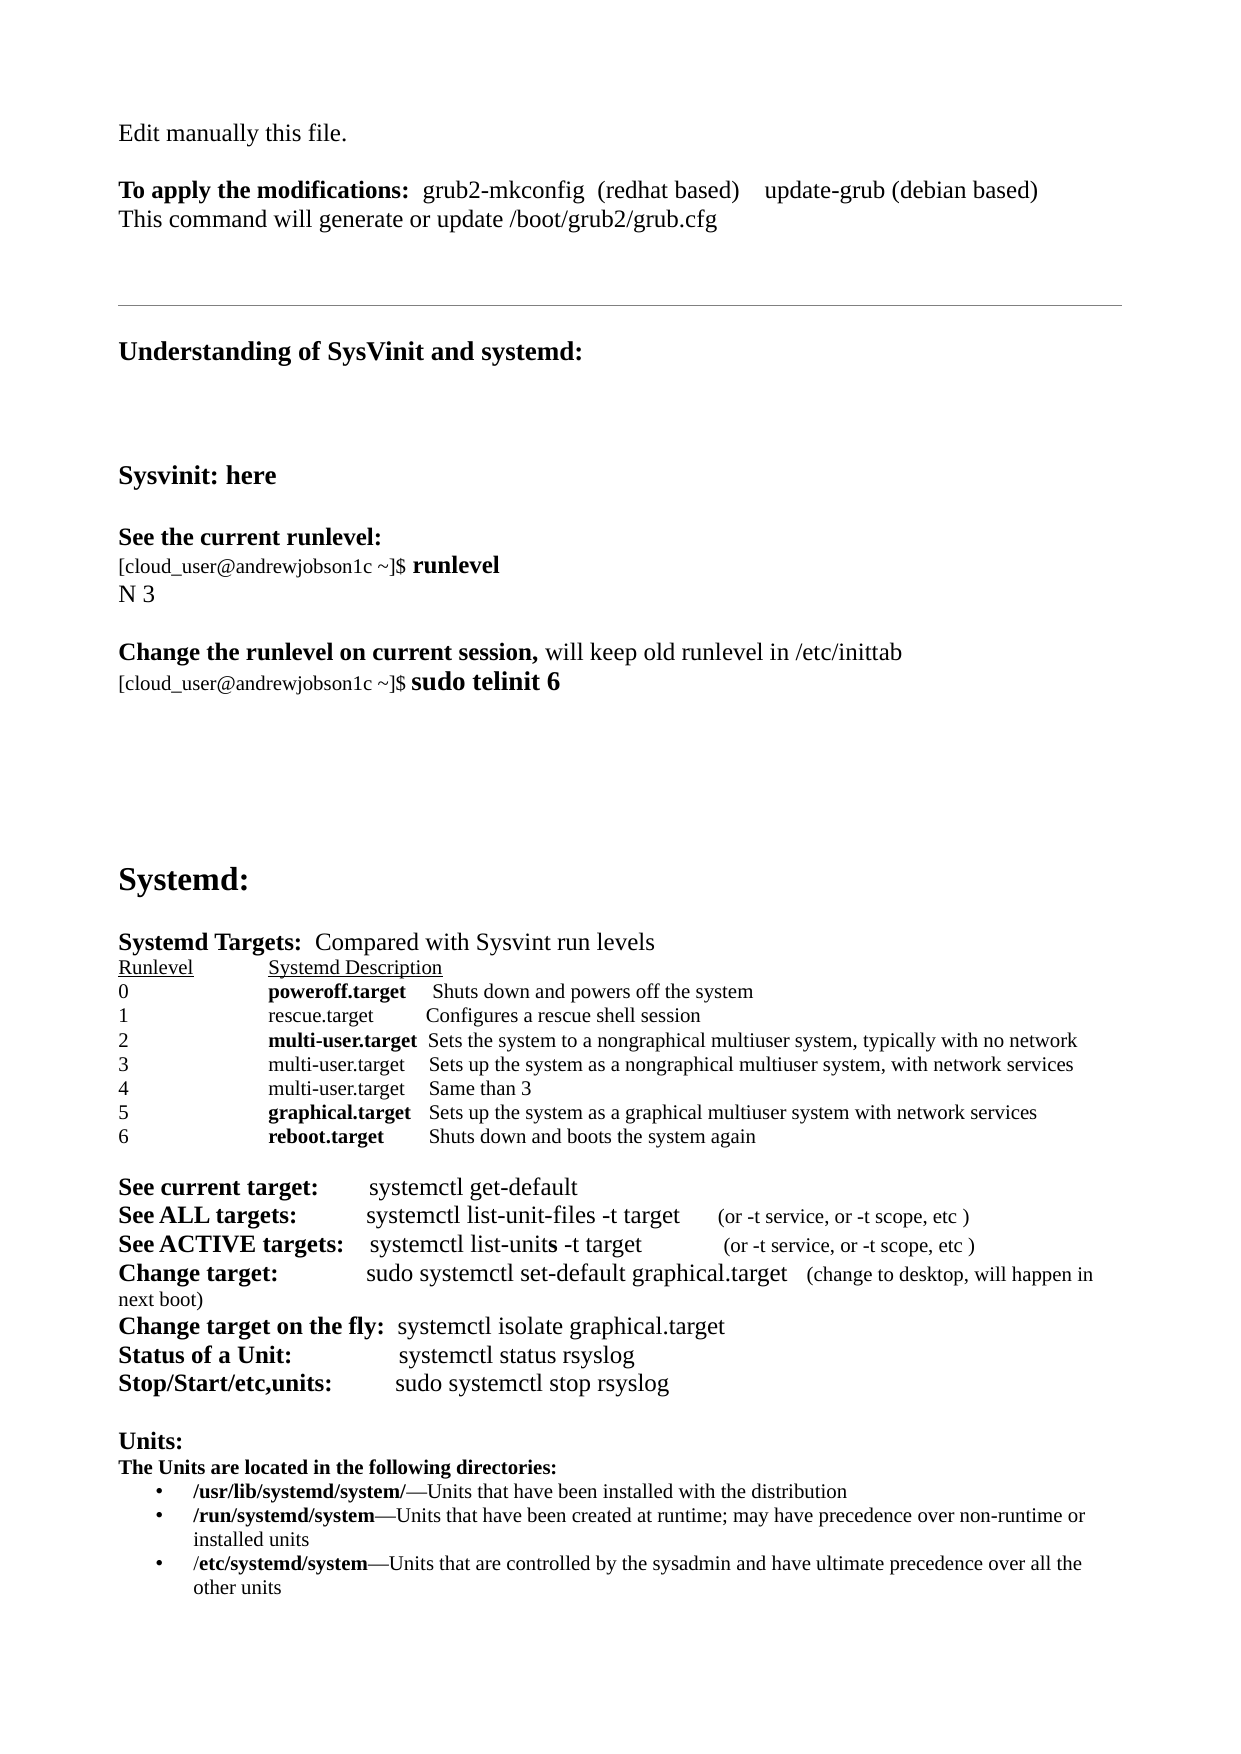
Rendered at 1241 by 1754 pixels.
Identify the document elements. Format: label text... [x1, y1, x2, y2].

text The Units are located in the following directories: [118, 1455, 1122, 1479]
text 2 multi-user.target Sets the system to a nongraphical multiuser system, typically with no network [118, 1027, 1122, 1052]
text Change target on the fly: systemctl isolate graphical.target [118, 1311, 1122, 1340]
text Stop/Start/etc,units: sudo systemctl stop rsyslog [118, 1368, 1122, 1397]
text 4 multi-user.target Same than 3 [118, 1076, 1122, 1100]
text This command will generate or update /boot/grub2/grub.cfg [118, 204, 1122, 233]
text See current target: systemctl get-default [118, 1172, 1122, 1201]
text Units: [118, 1426, 1122, 1455]
text Change the runlevel on current session, will keep old runlevel in /etc/inittab [118, 637, 1122, 665]
text 0 poweroff.target Shuts down and powers off the system [118, 979, 1122, 1003]
text Edit manually this file. [118, 118, 1122, 147]
text Change target: sudo systemctl set-default graphical.target (change to desktop, will happen in next boot) [118, 1258, 1122, 1311]
text Runlevel Systemd Description [118, 955, 1122, 979]
text [cloud_user@andrewjobson1c ~]$ runlevel [118, 550, 1122, 579]
text 3 multi-user.target Sets up the system as a nongraphical multiuser system, with network services [118, 1052, 1122, 1076]
text Status of a Unit: systemctl status rsyslog [118, 1340, 1122, 1368]
list /usr/lib/systemd/system/—Units that have been installed with the distribution [156, 1479, 1122, 1503]
list /run/systemd/system—Units that have been created at runtime; may have precedence over non-runtime or installed units [156, 1503, 1122, 1551]
text 5 graphical.target Sets up the system as a graphical multiuser system with network services [118, 1100, 1122, 1124]
list /etc/systemd/system—Units that are controlled by the sysadmin and have ultimate precedence over all the other units [156, 1551, 1122, 1599]
text N 3 [118, 579, 1122, 608]
text Systemd: [118, 859, 1122, 898]
text 1 rescue.target Configures a rescue shell session [118, 1003, 1122, 1027]
text [cloud_user@andrewjobson1c ~]$ sudo telinit 6 [118, 665, 1122, 697]
text 6 reboot.target Shuts down and boots the system again [118, 1124, 1122, 1148]
text See ACTIVE targets: systemctl list-units -t target (or -t service, or -t scope, etc ) [118, 1229, 1122, 1258]
text See the current runlevel: [118, 522, 1122, 550]
text See ALL targets: systemctl list-unit-files -t target (or -t service, or -t scope, etc ) [118, 1201, 1122, 1229]
text Systemd Targets: Compared with Sysvint run levels [118, 927, 1122, 955]
text Understanding of SysVinit and systemd: [118, 335, 1122, 366]
text To apply the modifications: grub2-mkconfig (redhat based) update-grub (debian based) [118, 176, 1122, 204]
text Sysvinit: here [118, 459, 1122, 491]
